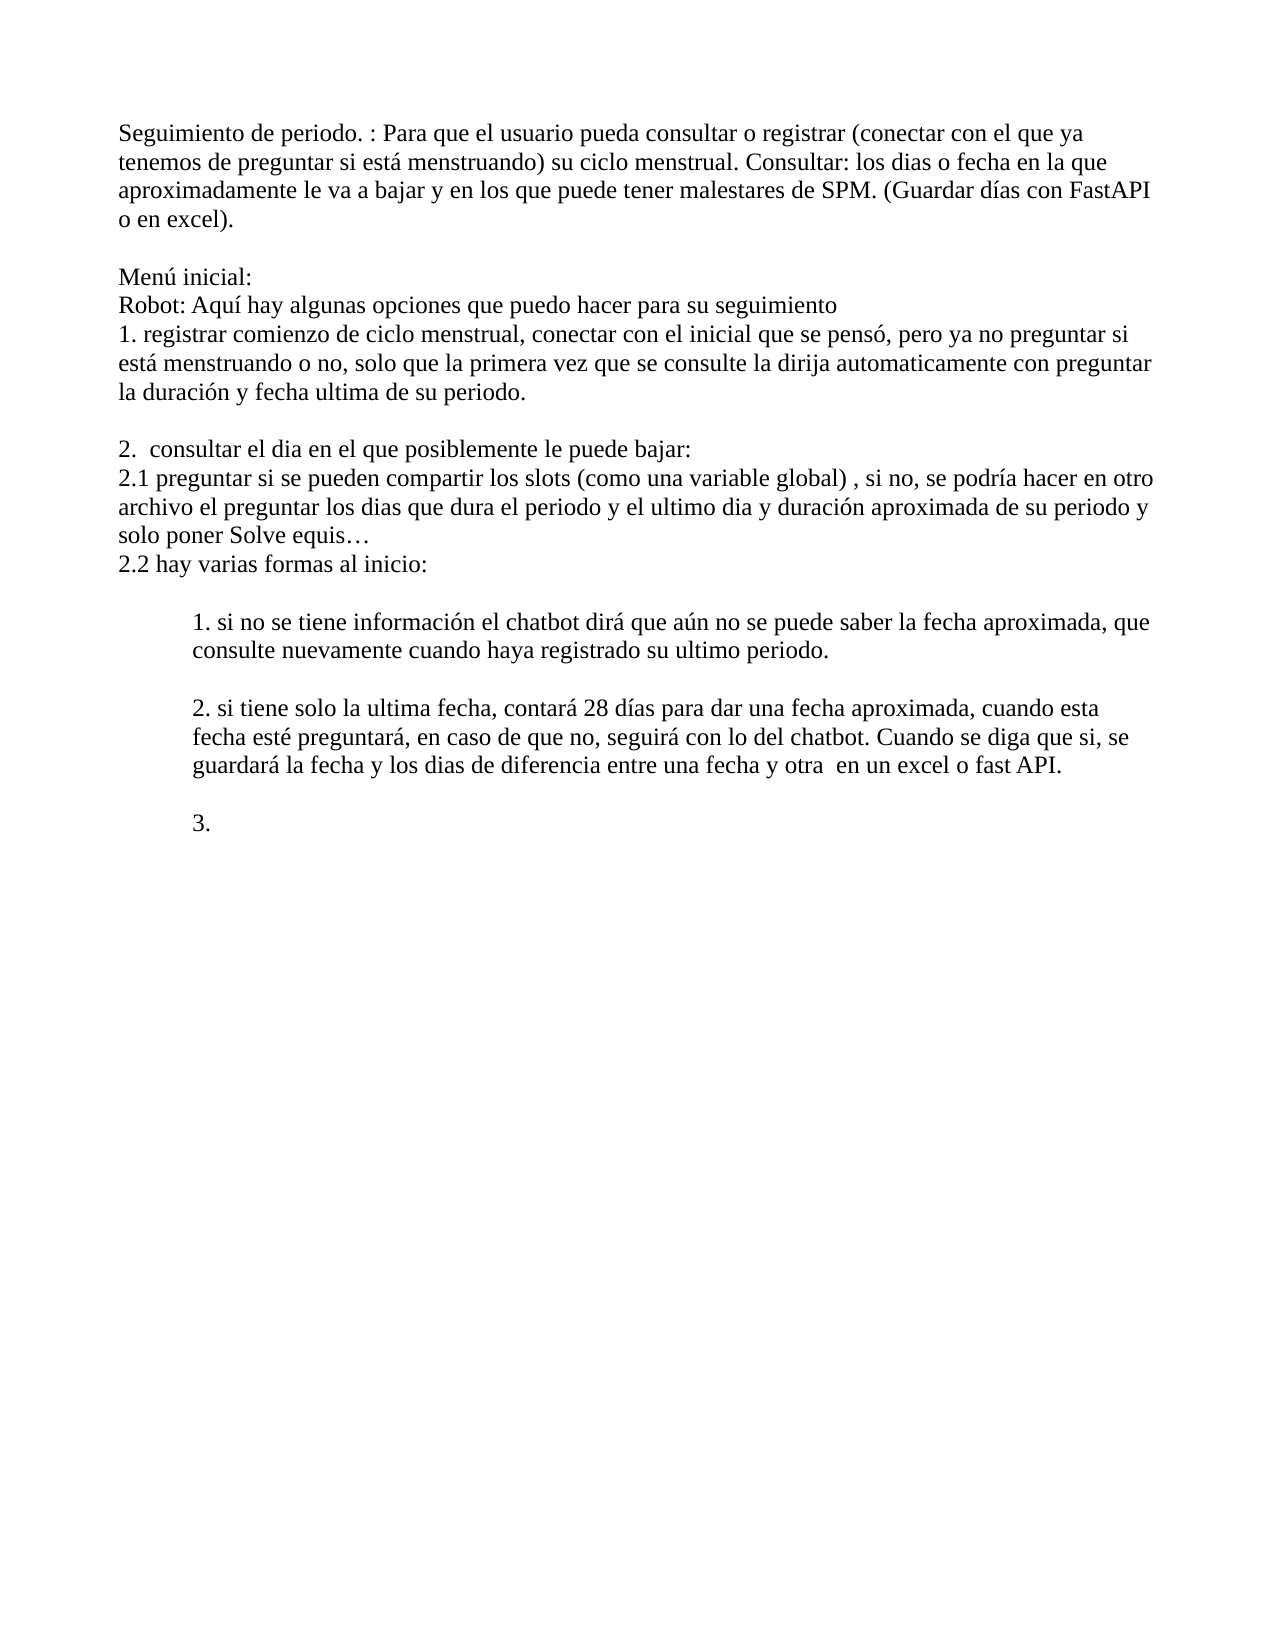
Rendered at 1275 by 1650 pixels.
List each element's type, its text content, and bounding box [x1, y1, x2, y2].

text Robot: Aquí hay algunas opciones que puedo hacer para su seguimiento [118, 291, 1157, 319]
text 2.2 hay varias formas al inicio: [118, 549, 1157, 607]
text Menú inicial: [118, 262, 1157, 291]
text 2. consultar el dia en el que posiblemente le puede bajar: [118, 434, 1157, 463]
text 1. registrar comienzo de ciclo menstrual, conectar con el inicial que se pensó, pero ya no preguntar si está menstruando o no, solo que la primera vez que se consulte la dirija automaticamente con preguntar la duración y fecha ultima de su periodo. [118, 319, 1157, 406]
text 1. si no se tiene información el chatbot dirá que aún no se puede saber la fecha aproximada, que consulte nuevamente cuando haya registrado su ultimo periodo. [118, 607, 1157, 693]
text 2.1 preguntar si se pueden compartir los slots (como una variable global) , si no, se podría hacer en otro archivo el preguntar los dias que dura el periodo y el ultimo dia y duración aproximada de su periodo y solo poner Solve equis… [118, 463, 1157, 549]
text 3. [118, 808, 1157, 837]
text Seguimiento de periodo. : Para que el usuario pueda consultar o registrar (conectar con el que ya tenemos de preguntar si está menstruando) su ciclo menstrual. Consultar: los dias o fecha en la que aproximadamente le va a bajar y en los que puede tener malestares de SPM. (Guardar días con FastAPI o en excel). [118, 118, 1157, 233]
text 2. si tiene solo la ultima fecha, contará 28 días para dar una fecha aproximada, cuando esta fecha esté preguntará, en caso de que no, seguirá con lo del chatbot. Cuando se diga que si, se guardará la fecha y los dias de diferencia entre una fecha y otra en un excel o fast API. [118, 693, 1157, 808]
